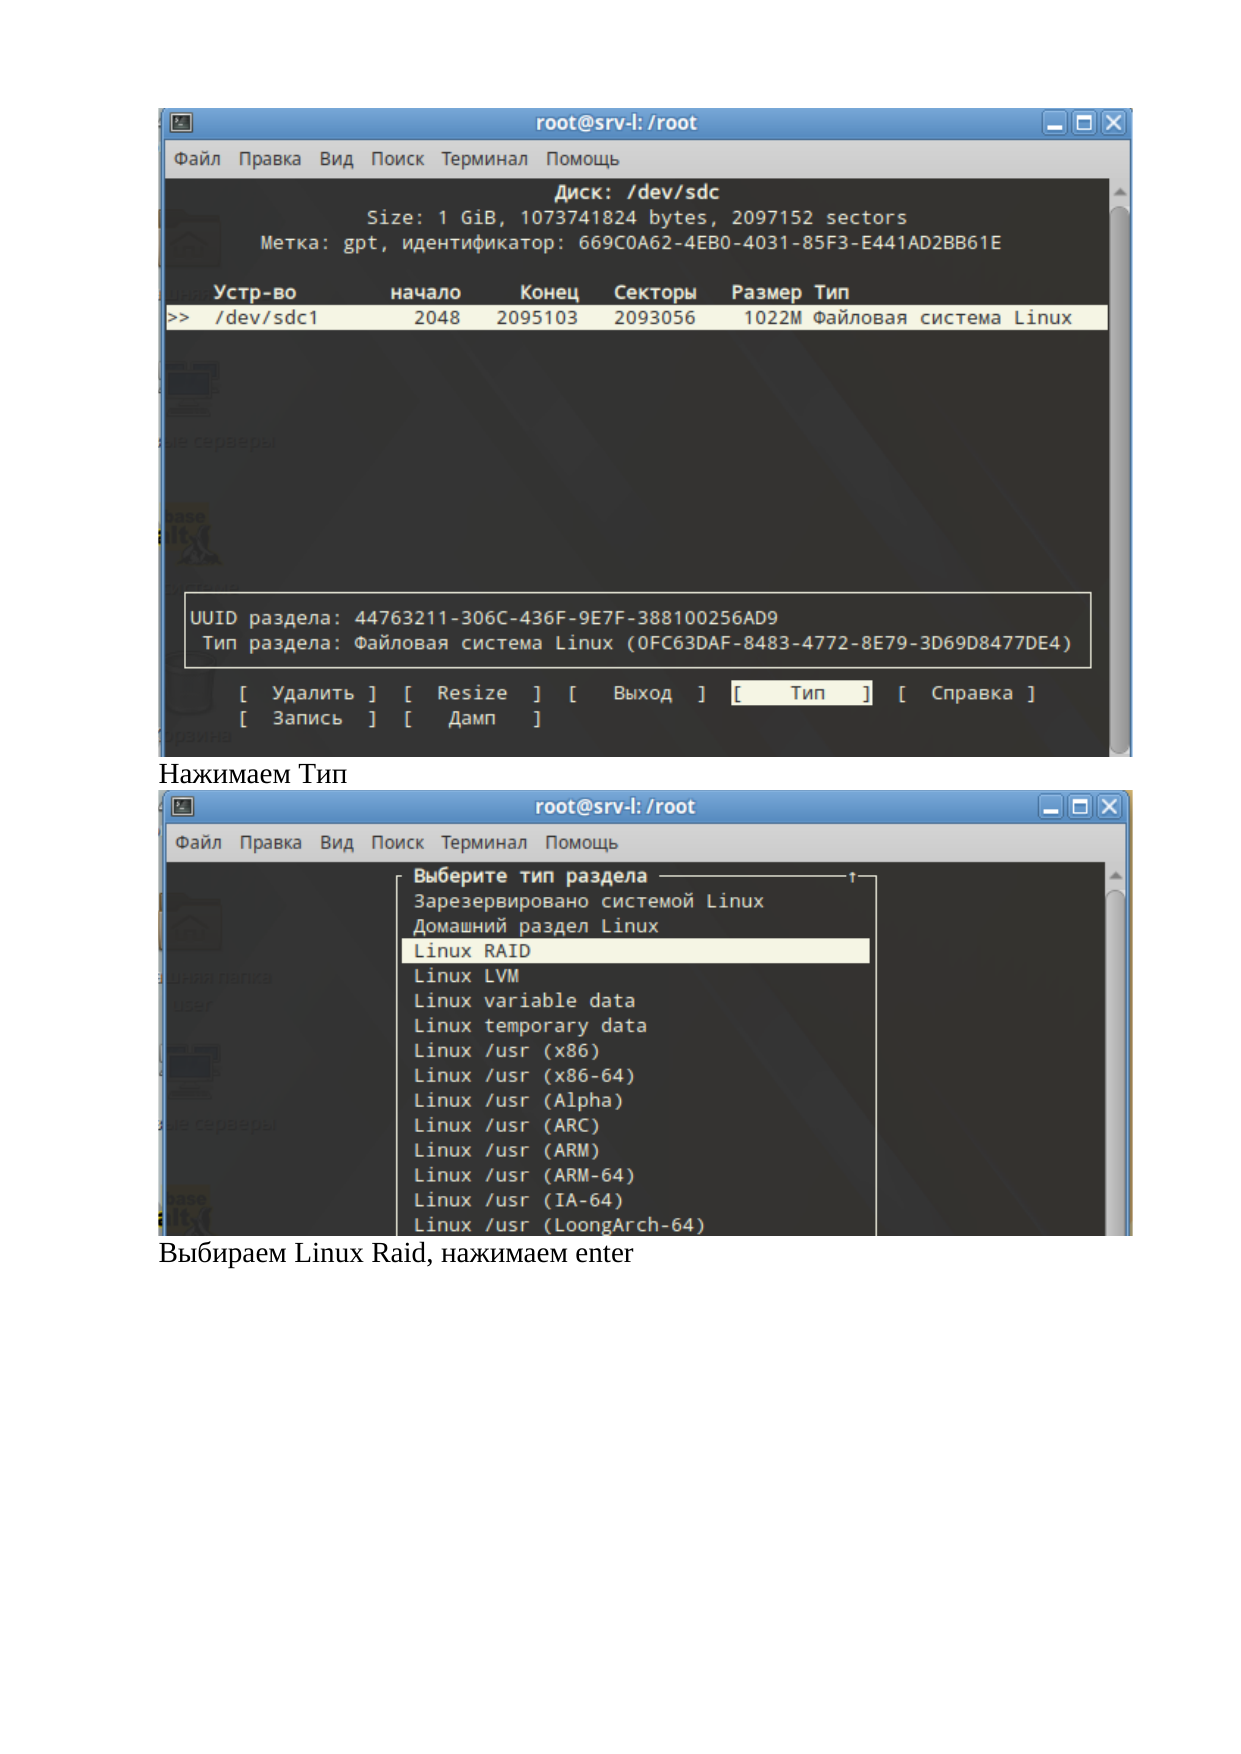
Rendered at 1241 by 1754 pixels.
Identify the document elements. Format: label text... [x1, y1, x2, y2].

picture [158, 790, 1133, 1236]
text Нажимаем Тип [158, 756, 1163, 790]
picture [158, 108, 1133, 757]
text Выбираем Linux Raid, нажимаем enter [158, 1236, 1163, 1269]
